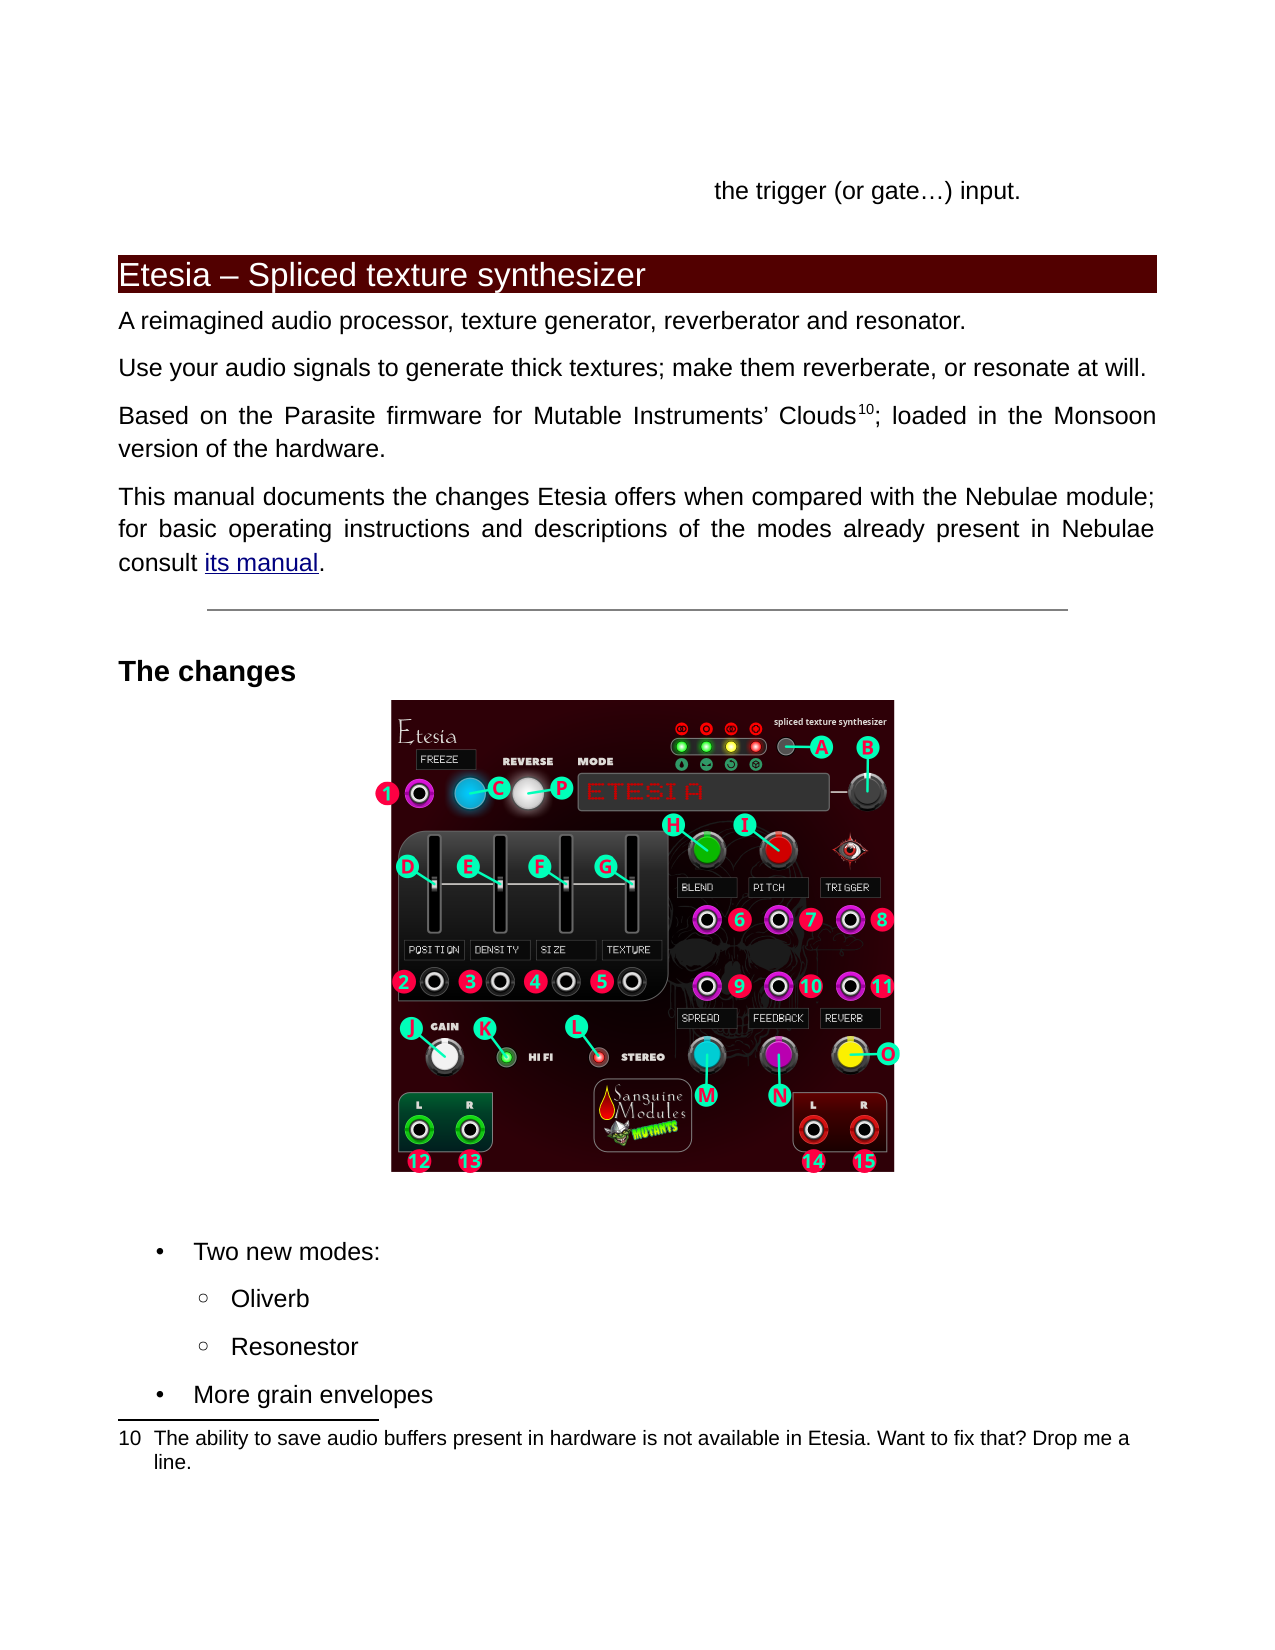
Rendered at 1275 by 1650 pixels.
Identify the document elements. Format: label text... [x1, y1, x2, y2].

text A reimagined audio processor, texture generator, reverberator and resonator. [118, 306, 1157, 334]
text Based on the Parasite firmware for Mutable Instruments’ Clouds; loaded in the Monsoon version of the hardware. [118, 401, 1157, 463]
text Use your audio signals to generate thick textures; make them reverberate, or resonate at will. [118, 353, 1157, 382]
list Resonestor [193, 1332, 1157, 1361]
list More grain envelopes [156, 1380, 1157, 1409]
table_cell TRIGGER (8) [118, 176, 398, 205]
table_cell Glitch audio [552, 176, 714, 205]
text This manual documents the changes Etesia offers when compared with the Nebulae module; for basic operating instructions and descriptions of the modes already present in Nebulae consult its manual. [118, 481, 1157, 576]
table_cell Glitch [398, 176, 552, 205]
text The ability to save audio buffers present in hardware is not available in Etesia. Want to fix that? Drop me a line. [118, 1426, 1157, 1474]
subtitle The changes [118, 654, 1157, 687]
subtitle Etesia – Spliced texture synthesizer [118, 255, 1157, 293]
list Two new modes: [156, 1237, 1157, 1266]
list Oliverb [193, 1284, 1157, 1313]
picture [375, 700, 900, 1173]
